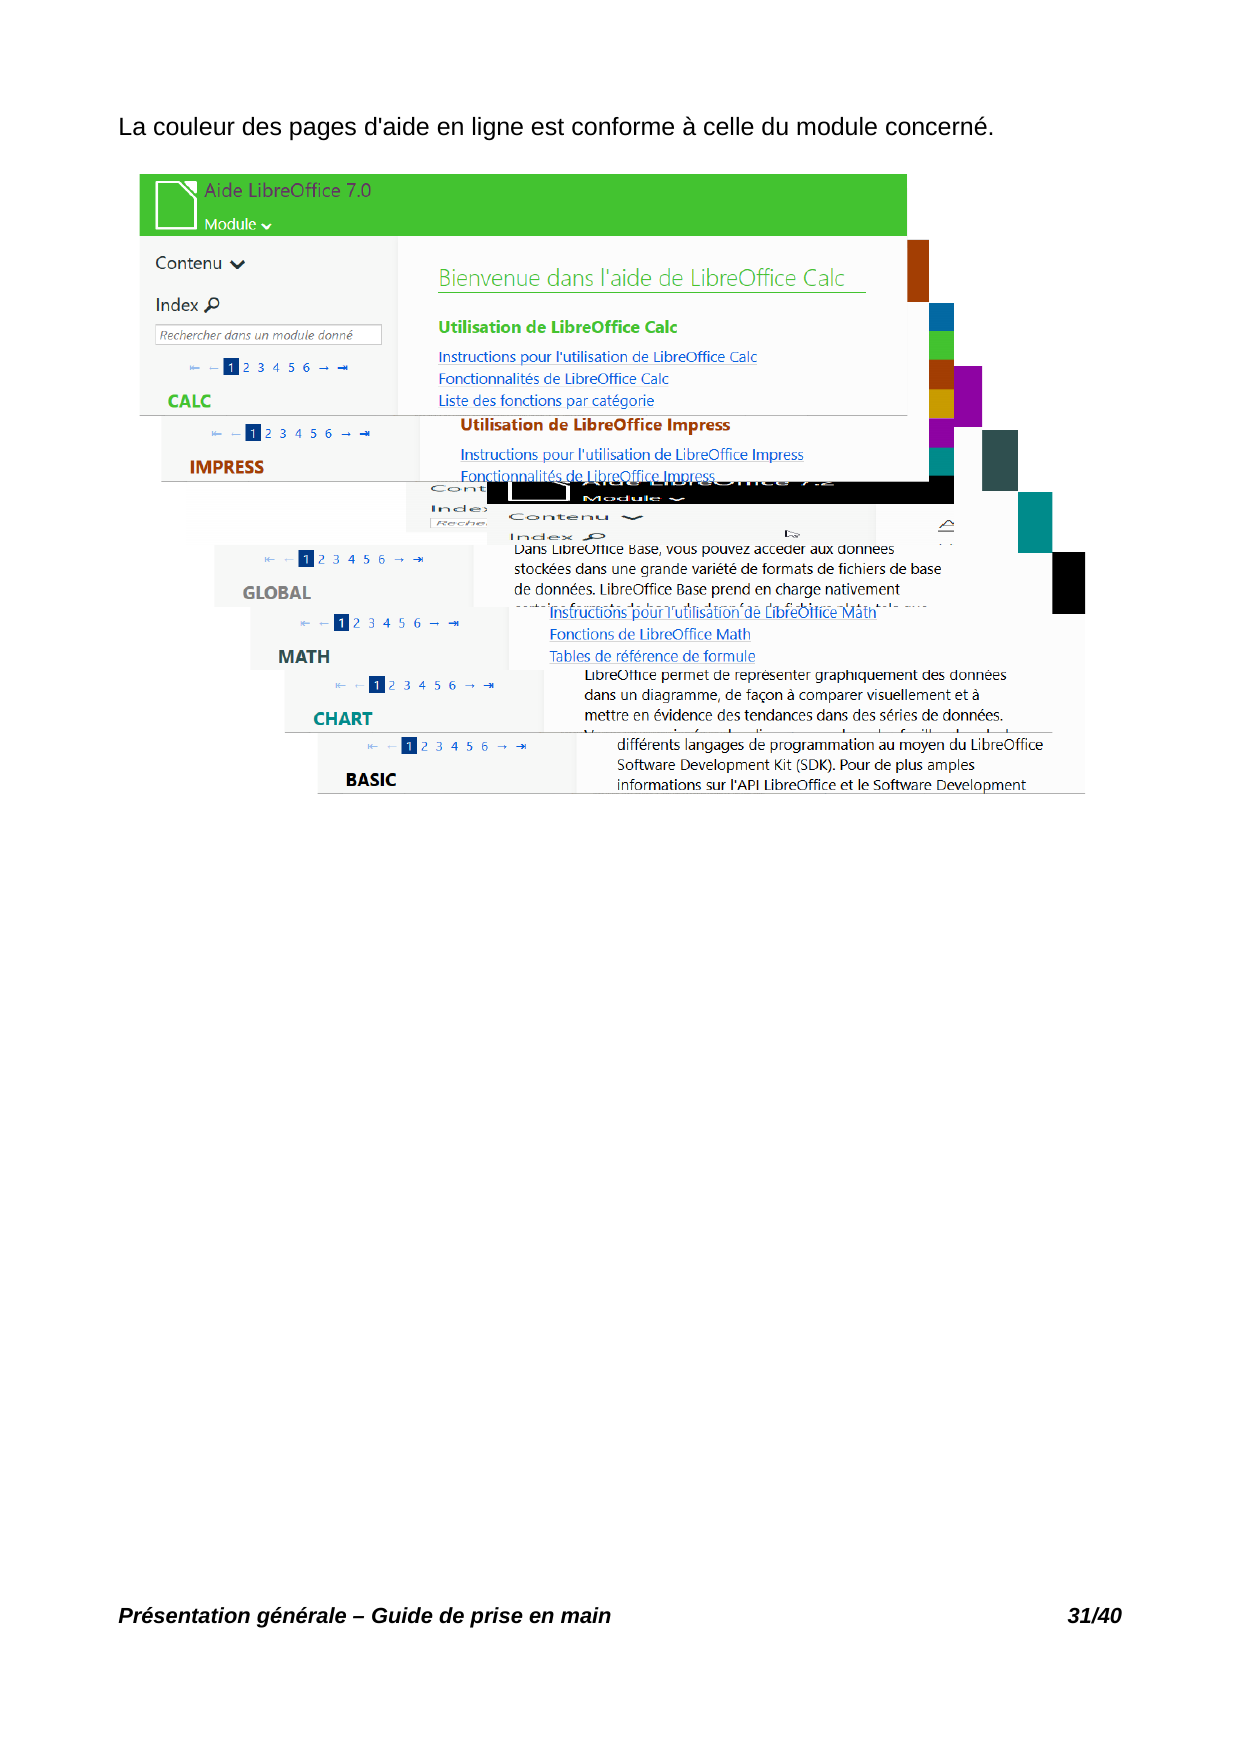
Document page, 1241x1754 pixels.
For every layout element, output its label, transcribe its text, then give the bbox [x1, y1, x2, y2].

picture [214, 366, 1086, 794]
text La couleur des pages d'aide en ligne est conforme à celle du module concerné. [118, 112, 1122, 141]
picture [139, 174, 929, 482]
